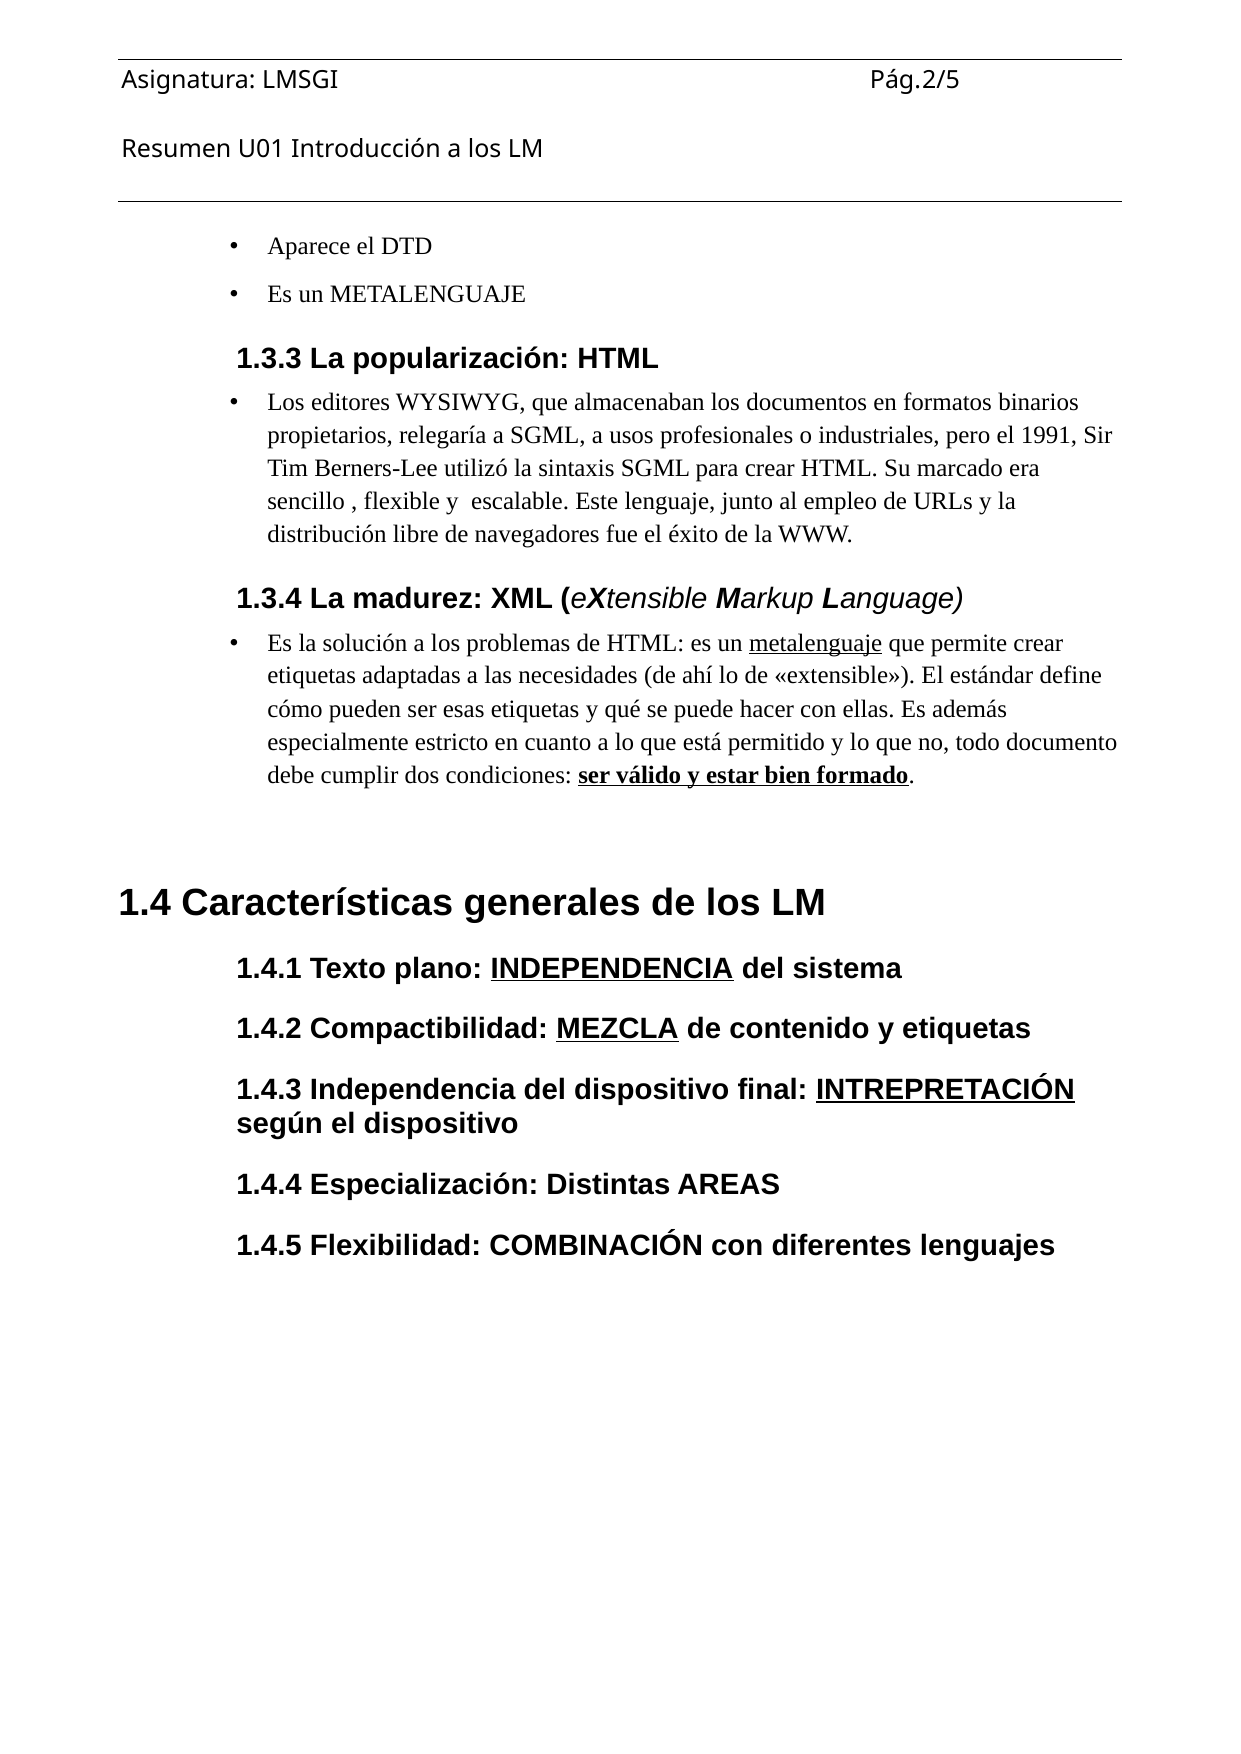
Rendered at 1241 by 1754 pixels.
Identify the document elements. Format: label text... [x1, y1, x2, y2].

list Es la solución a los problemas de HTML: es un metalenguaje que permite crear etiquetas adaptadas a las necesidades (de ahí lo de «extensible»). El estándar define cómo pueden ser esas etiquetas y qué se puede hacer con ellas. Es además especialmente estricto en cuanto a lo que está permitido y lo que no, todo documento debe cumplir dos condiciones: ser válido y estar bien formado. [229, 628, 1122, 788]
subtitle 1.4.3 Independencia del dispositivo final: INTREPRETACIÓN según el dispositivo [236, 1072, 1122, 1140]
list Los editores WYSIWYG, que almacenaban los documentos en formatos binarios propietarios, relegaría a SGML, a usos profesionales o industriales, pero el 1991, Sir Tim Berners-Lee utilizó la sintaxis SGML para crear HTML. Su marcado era sencillo , flexible y escalable. Este lenguaje, junto al empleo de URLs y la distribución libre de navegadores fue el éxito de la WWW. [229, 387, 1122, 548]
subtitle 1.4 Características generales de los LM [118, 880, 1063, 923]
subtitle 1.3.4 La madurez: XML (eXtensible Markup Language) [236, 581, 1122, 615]
subtitle 1.4.2 Compactibilidad: MEZCLA de contenido y etiquetas [236, 1011, 1122, 1045]
subtitle 1.4.4 Especialización: Distintas AREAS [236, 1167, 1122, 1201]
list Aparece el DTD [229, 231, 1122, 260]
subtitle 1.4.1 Texto plano: INDEPENDENCIA del sistema [236, 951, 1122, 984]
list Es un METALENGUAJE [229, 279, 1122, 307]
subtitle 1.4.5 Flexibilidad: COMBINACIÓN con diferentes lenguajes [236, 1228, 1122, 1261]
subtitle 1.3.3 La popularización: HTML [236, 341, 1122, 374]
